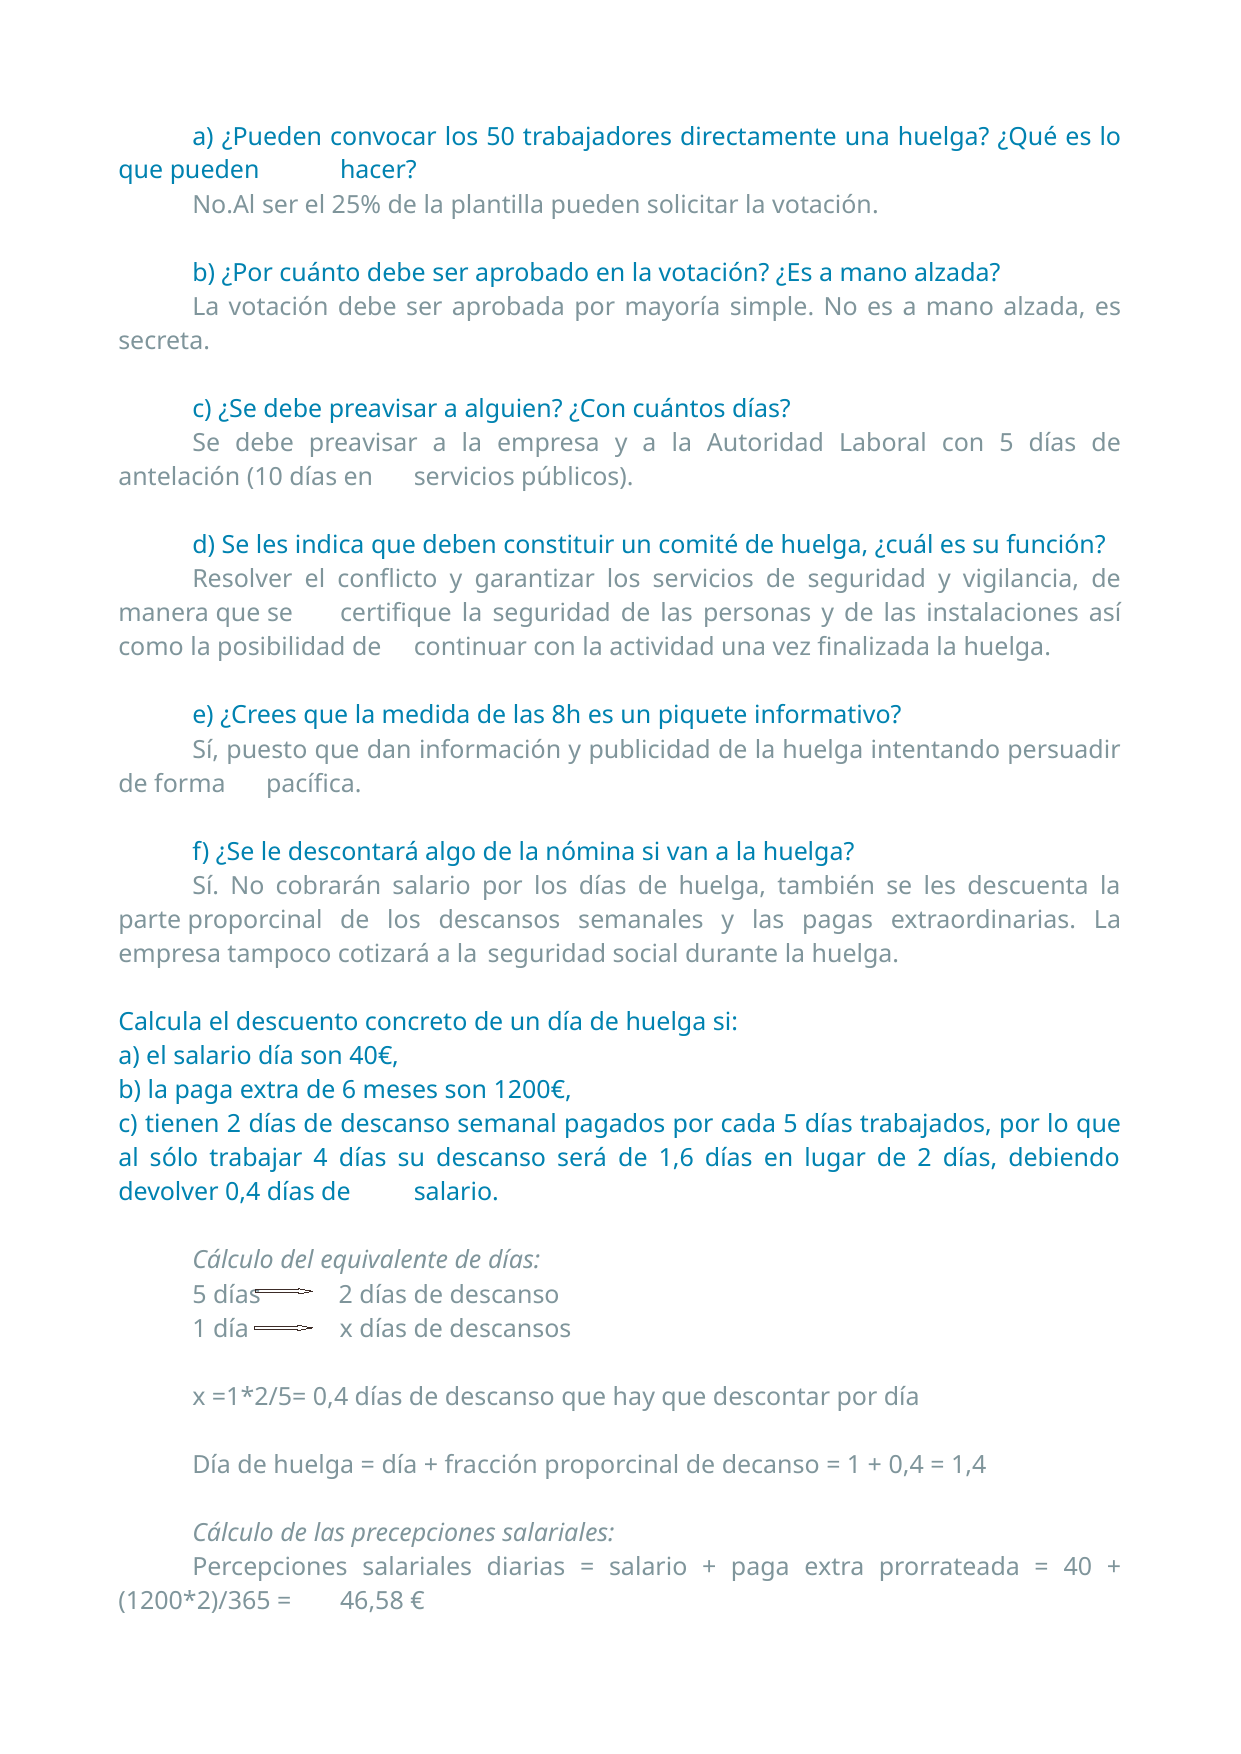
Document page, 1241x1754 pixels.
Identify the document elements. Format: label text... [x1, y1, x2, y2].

text La votación debe ser aprobada por mayoría simple. No es a mano alzada, es secreta. [118, 288, 1122, 357]
text d) Se les indica que deben constituir un comité de huelga, ¿cuál es su función? [118, 527, 1122, 561]
text Cálculo de las precepciones salariales: [118, 1515, 1122, 1549]
text b) ¿Por cuánto debe ser aprobado en la votación? ¿Es a mano alzada? [118, 254, 1122, 288]
text a) el salario día son 40€, [118, 1038, 1122, 1072]
text Resolver el conflicto y garantizar los servicios de seguridad y vigilancia, de manera que se certifique la seguridad de las personas y de las instalaciones así como la posibilidad de continuar con la actividad una vez finalizada la huelga. [118, 561, 1122, 663]
text No.Al ser el 25% de la plantilla pueden solicitar la votación. [118, 186, 1122, 220]
text 1 día x días de descansos [118, 1310, 1122, 1344]
text e) ¿Crees que la medida de las 8h es un piquete informativo? [118, 697, 1122, 731]
text Sí. No cobrarán salario por los días de huelga, también se les descuenta la parte proporcinal de los descansos semanales y las pagas extraordinarias. La empresa tampoco cotizará a la seguridad social durante la huelga. [118, 867, 1122, 970]
text x =1*2/5= 0,4 días de descanso que hay que descontar por día [118, 1378, 1122, 1412]
text Calcula el descuento concreto de un día de huelga si: [118, 1004, 1122, 1038]
text f) ¿Se le descontará algo de la nómina si van a la huelga? [118, 833, 1122, 867]
text Percepciones salariales diarias = salario + paga extra prorrateada = 40 + (1200*2)/365 = 46,58 € [118, 1549, 1122, 1617]
text b) la paga extra de 6 meses son 1200€, [118, 1072, 1122, 1106]
text a) ¿Pueden convocar los 50 trabajadores directamente una huelga? ¿Qué es lo que pueden hacer? [118, 118, 1122, 186]
text c) ¿Se debe preavisar a alguien? ¿Con cuántos días? [118, 391, 1122, 425]
text 5 días 2 días de descanso [118, 1276, 1122, 1310]
text c) tienen 2 días de descanso semanal pagados por cada 5 días trabajados, por lo que al sólo trabajar 4 días su descanso será de 1,6 días en lugar de 2 días, debiendo devolver 0,4 días de salario. [118, 1106, 1122, 1208]
text Cálculo del equivalente de días: [118, 1242, 1122, 1276]
text Día de huelga = día + fracción proporcinal de decanso = 1 + 0,4 = 1,4 [118, 1447, 1122, 1481]
text Se debe preavisar a la empresa y a la Autoridad Laboral con 5 días de antelación (10 días en servicios públicos). [118, 425, 1122, 493]
text Sí, puesto que dan información y publicidad de la huelga intentando persuadir de forma pacífica. [118, 731, 1122, 799]
